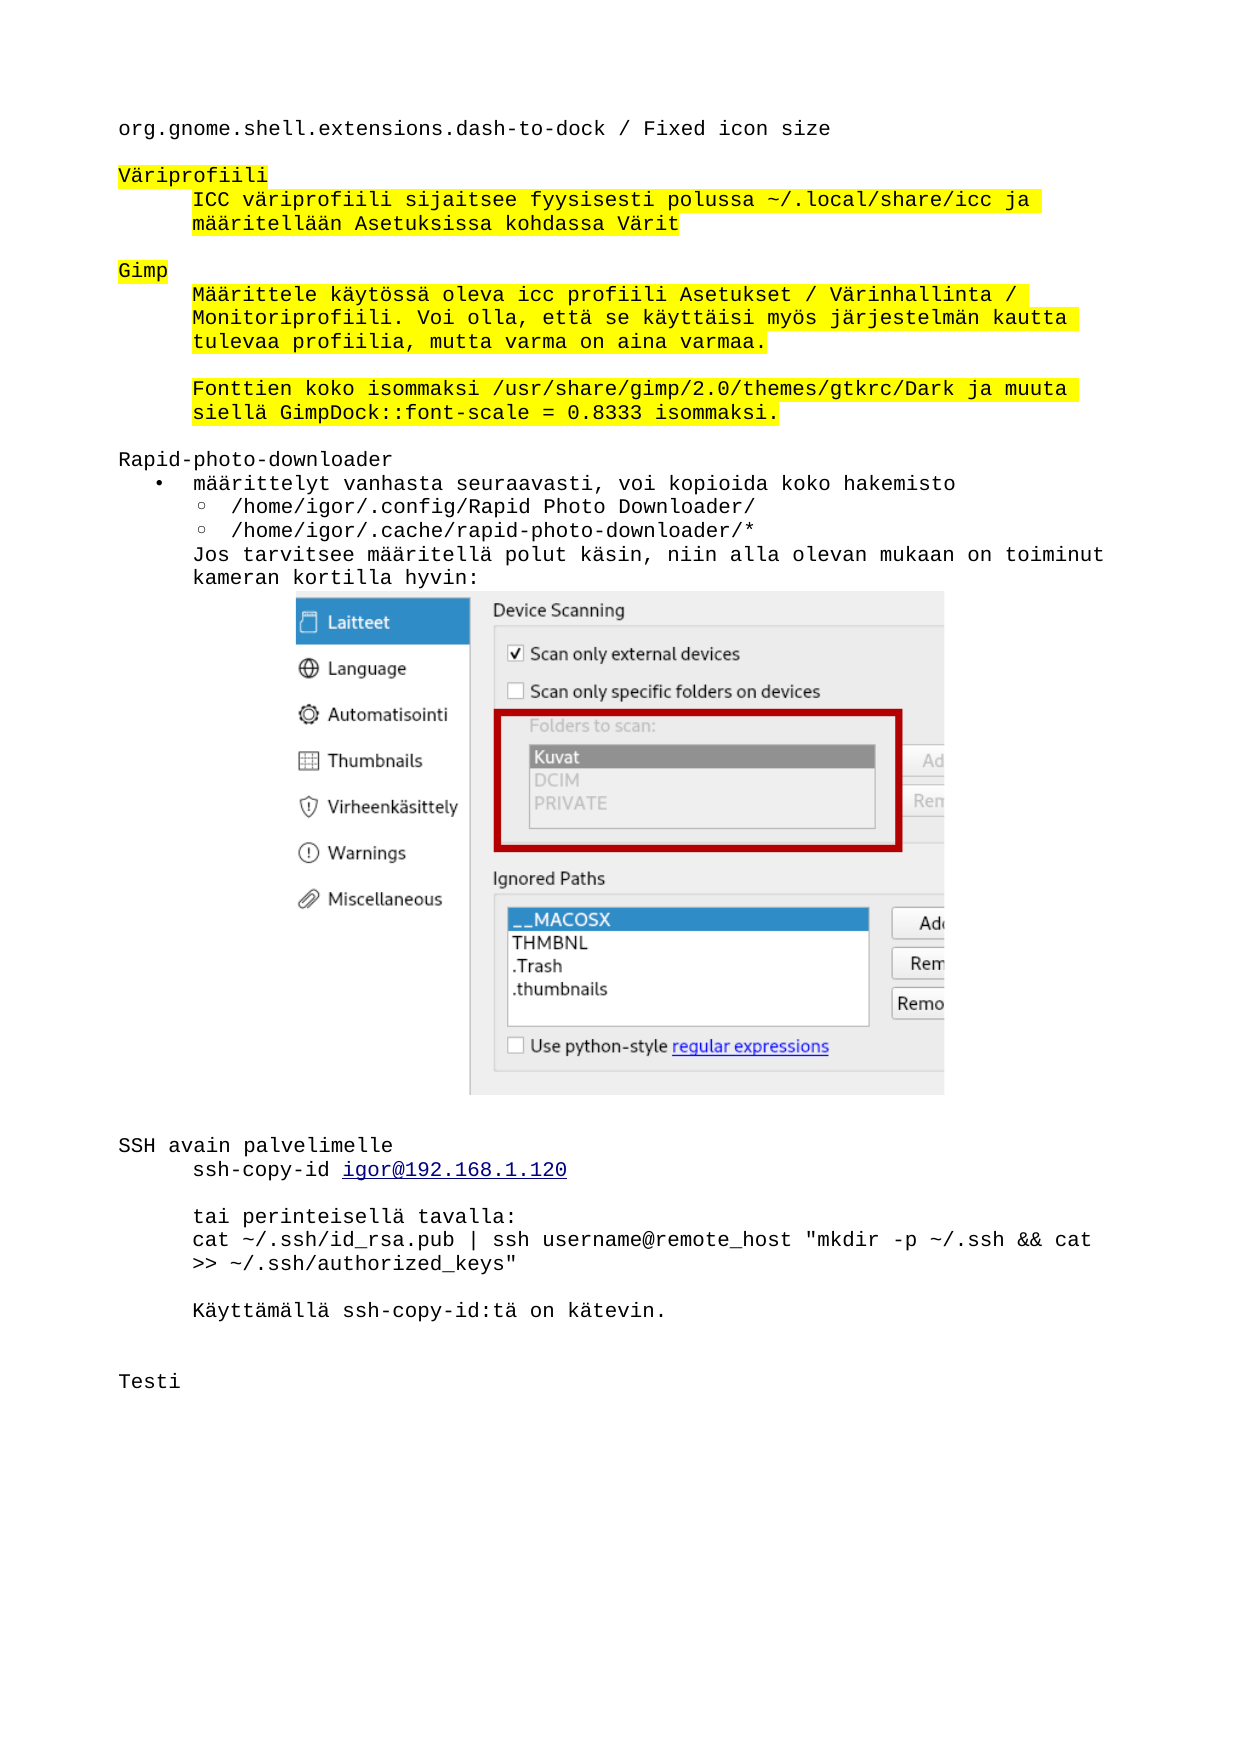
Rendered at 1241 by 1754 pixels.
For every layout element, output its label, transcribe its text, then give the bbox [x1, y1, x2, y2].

list määrittelyt vanhasta seuraavasti, voi kopioida koko hakemisto [156, 473, 1122, 496]
text Testi [118, 1371, 1122, 1395]
text Jos tarvitsee määritellä polut käsin, niin alla olevan mukaan on toiminut kameran kortilla hyvin: [192, 544, 1122, 591]
text Rapid-photo-downloader [118, 449, 1122, 473]
list /home/igor/.config/Rapid Photo Downloader/ [193, 496, 1122, 520]
text ICC väriprofiili sijaitsee fyysisesti polussa ~/.local/share/icc ja määritellään Asetuksissa kohdassa Värit [192, 189, 1122, 236]
picture [295, 591, 945, 1095]
list /home/igor/.cache/rapid-photo-downloader/* [193, 520, 1122, 544]
text Väriprofiili [118, 165, 1122, 189]
text org.gnome.shell.extensions.dash-to-dock / Fixed icon size [118, 118, 1122, 142]
text Fonttien koko isommaksi /usr/share/gimp/2.0/themes/gtkrc/Dark ja muuta siellä GimpDock::font-scale = 0.8333 isommaksi. [192, 378, 1122, 426]
text Gimp [118, 260, 1122, 284]
text Määrittele käytössä oleva icc profiili Asetukset / Värinhallinta / Monitoriprofiili. Voi olla, että se käyttäisi myös järjestelmän kautta tulevaa profiilia, mutta varma on aina varmaa. [192, 284, 1122, 354]
text SSH avain palvelimelle [118, 1135, 1122, 1158]
text Käyttämällä ssh-copy-id:tä on kätevin. [192, 1300, 1122, 1324]
text ssh-copy-id igor@192.168.1.120 [192, 1158, 1122, 1182]
text tai perinteisellä tavalla: [192, 1206, 1122, 1229]
text cat ~/.ssh/id_rsa.pub | ssh username@remote_host "mkdir -p ~/.ssh && cat >> ~/.ssh/authorized_keys" [192, 1229, 1122, 1277]
